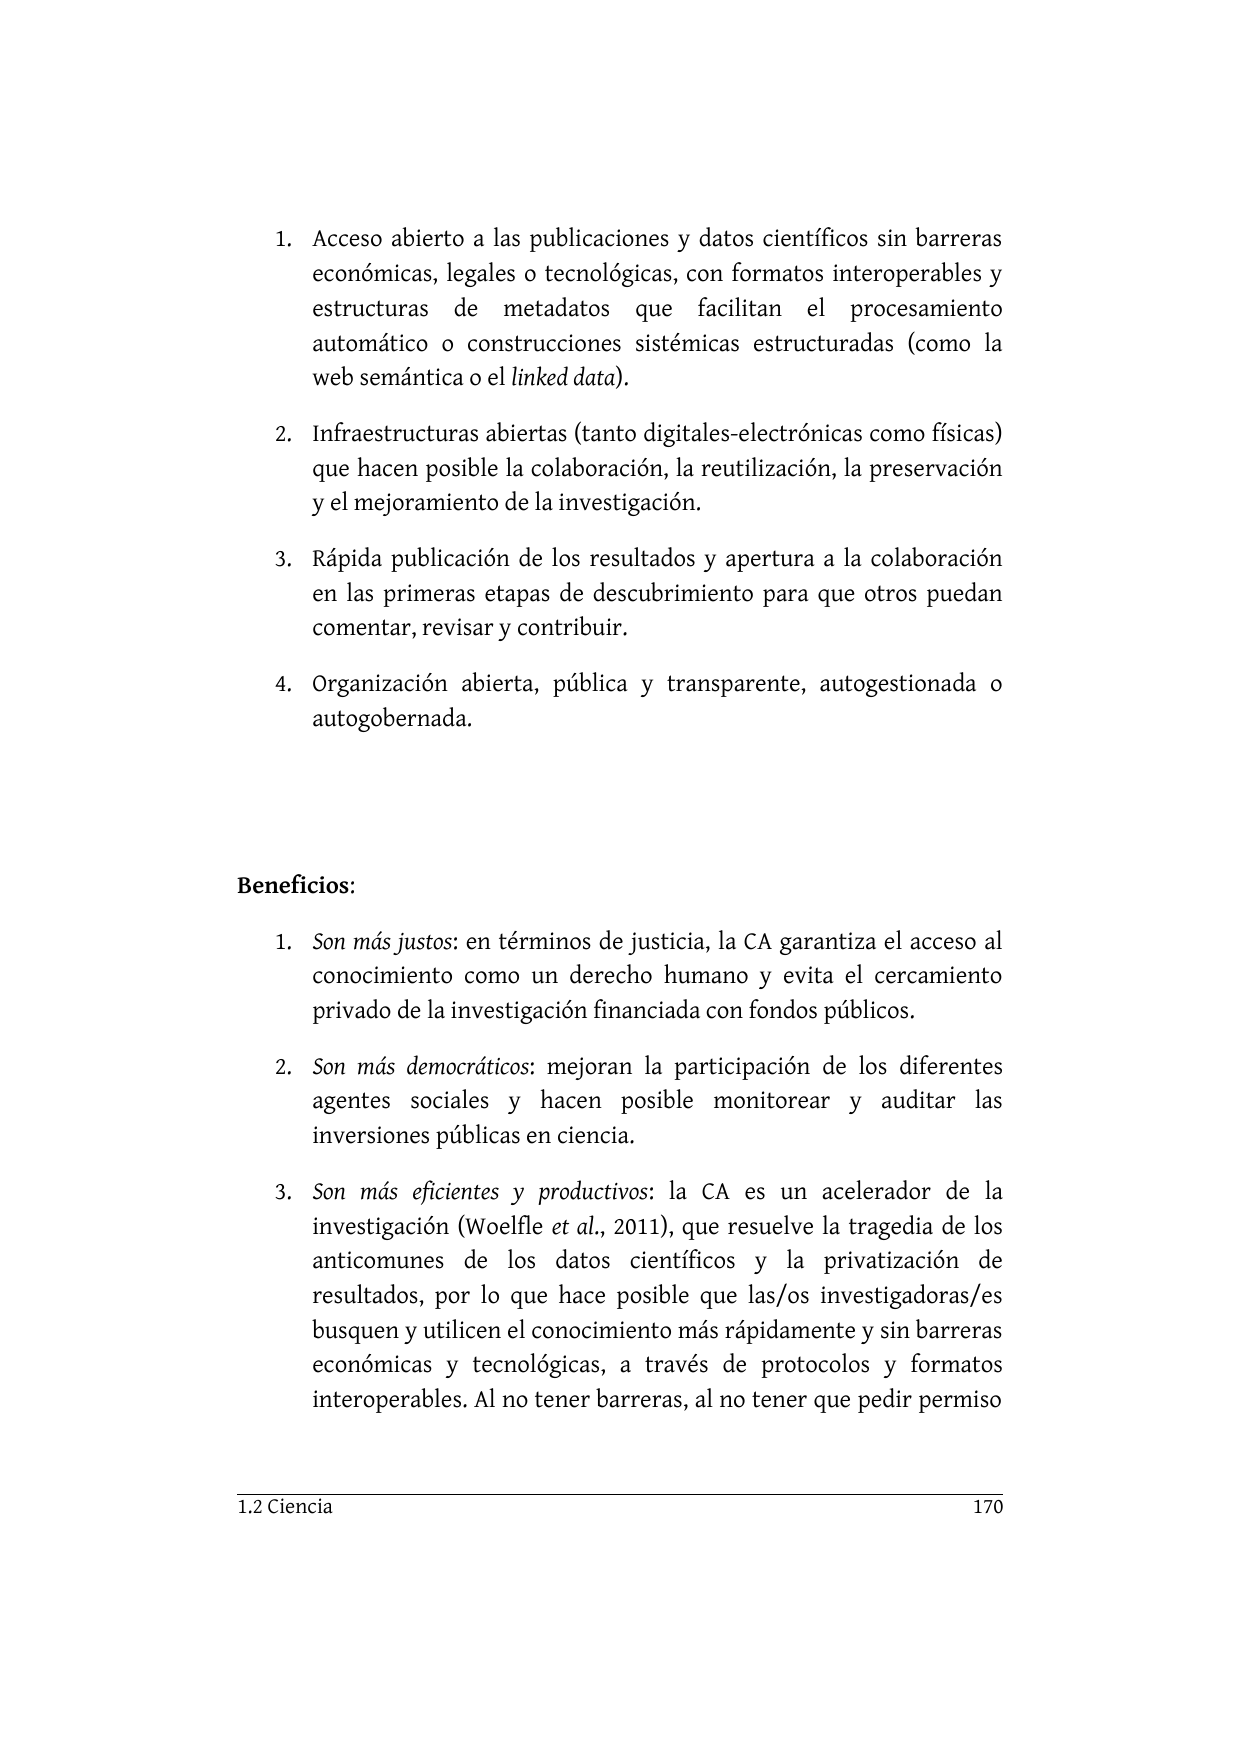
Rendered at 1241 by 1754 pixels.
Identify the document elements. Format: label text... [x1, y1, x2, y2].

list Son más democráticos: mejoran la participación de los diferentes agentes sociales y hacen posible monitorear y auditar las inversiones públicas en ciencia. [274, 1052, 1003, 1151]
list Rápida publicación de los resultados y apertura a la colaboración en las primeras etapas de descubrimiento para que otros puedan comentar, revisar y contribuir. [274, 544, 1003, 643]
text Beneficios: [237, 872, 1003, 901]
list Infraestructuras abiertas (tanto digitales-electrónicas como físicas) que hacen posible la colaboración, la reutilización, la preservación y el mejoramiento de la investigación. [274, 419, 1003, 518]
list Organización abierta, pública y transparente, autogestionada o autogobernada. [274, 670, 1003, 733]
list Acceso abierto a las publicaciones y datos científicos sin barreras económicas, legales o tecnológicas, con formatos interoperables y estructuras de metadatos que facilitan el procesamiento automático o construcciones sistémicas estructuradas (como la web semántica o el linked data). [274, 225, 1003, 393]
list Son más eficientes y productivos: la CA es un acelerador de la investigación (Woelfle et al., 2011), que resuelve la tragedia de los anticomunes de los datos científicos y la privatización de resultados, por lo que hace posible que las/os investigadoras/es busquen y utilicen el conocimiento más rápidamente y sin barreras económicas y tecnológicas, a través de protocolos y formatos interoperables. Al no tener barreras, al no tener que pedir permiso [274, 1177, 1003, 1414]
list Son más justos: en términos de justicia, la CA garantiza el acceso al conocimiento como un derecho humano y evita el cercamiento privado de la investigación financiada con fondos públicos. [274, 927, 1003, 1026]
